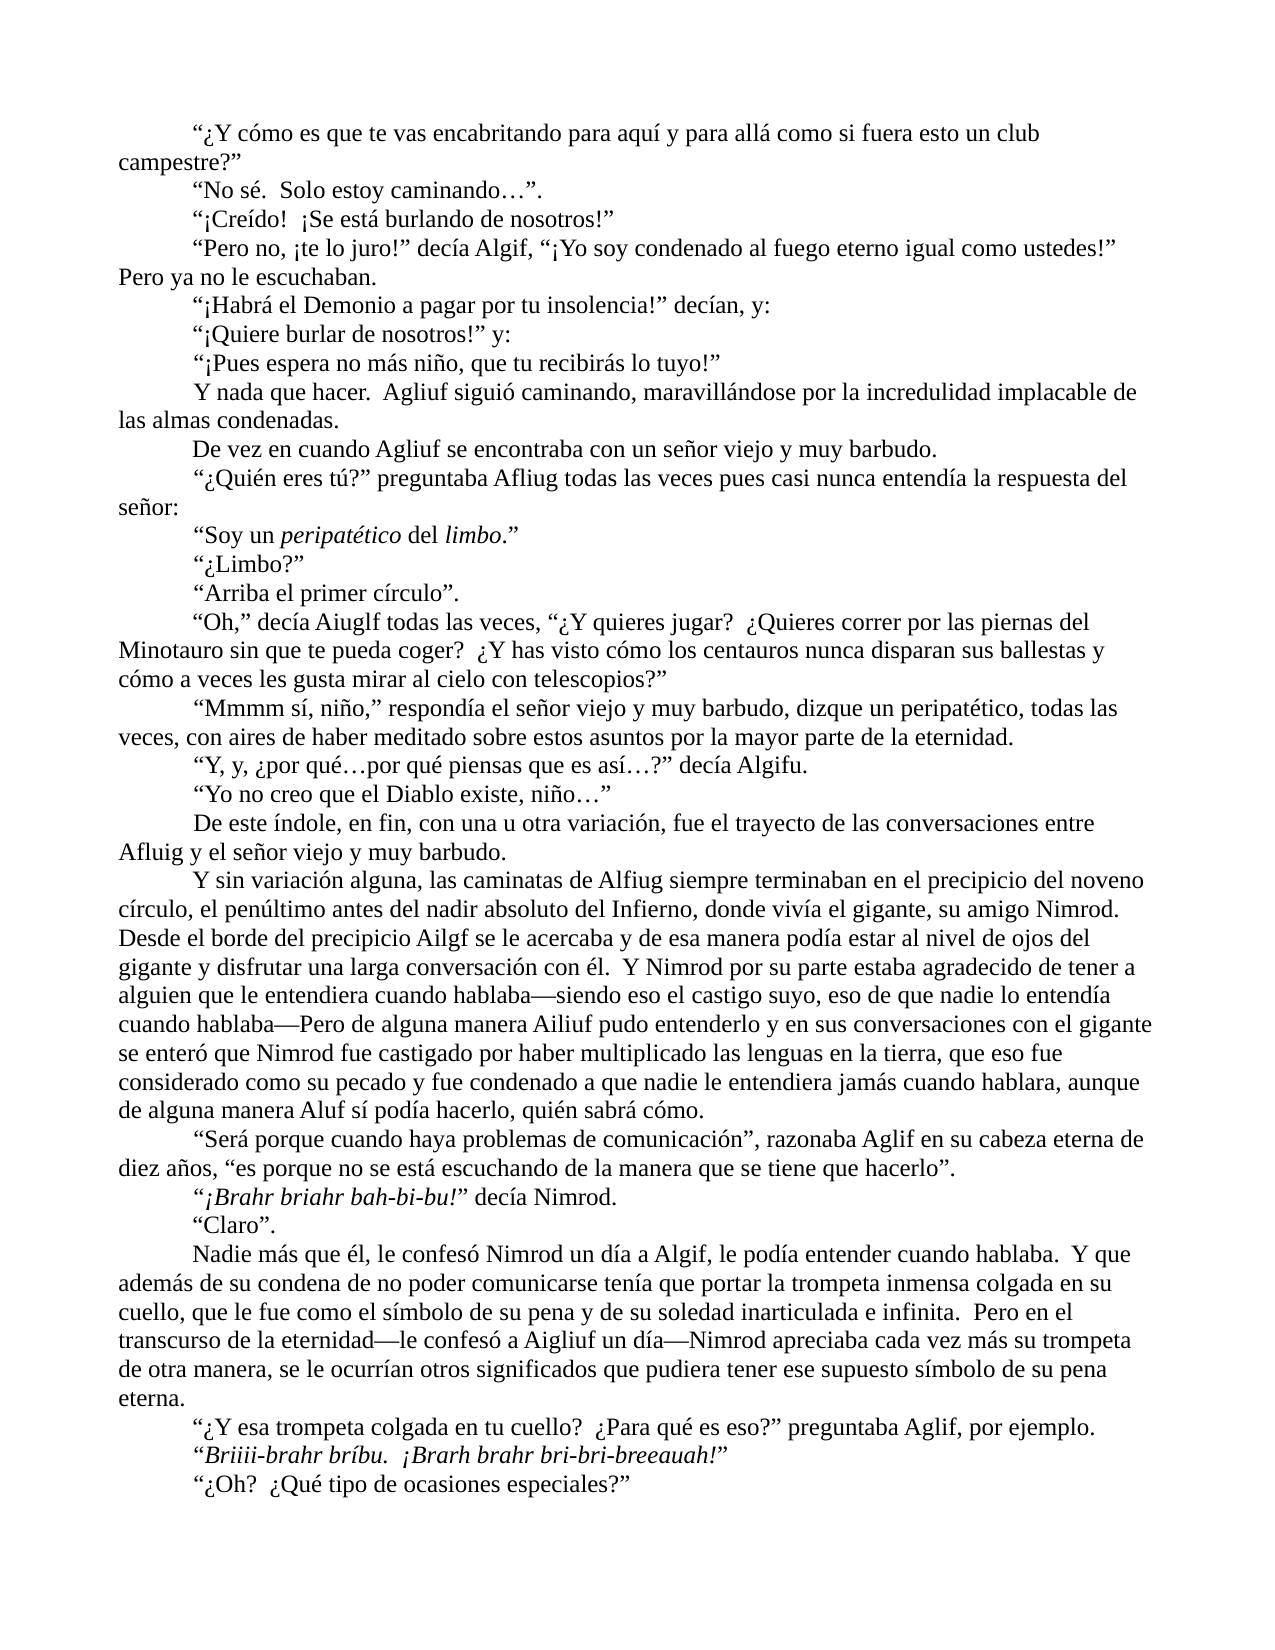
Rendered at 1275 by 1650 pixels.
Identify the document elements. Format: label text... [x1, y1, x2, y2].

text “¡Brahr briahr bah-bi-bu!” decía Nimrod. [118, 1182, 1157, 1211]
text “¡Habrá el Demonio a pagar por tu insolencia!” decían, y: [118, 291, 1157, 319]
text “¿Y esa trompeta colgada en tu cuello? ¿Para qué es eso?” preguntaba Aglif, por ejemplo. [118, 1412, 1157, 1441]
text “Mmmm sí, niño,” respondía el señor viejo y muy barbudo, dizque un peripatético, todas las veces, con aires de haber meditado sobre estos asuntos por la mayor parte de la eternidad. [118, 693, 1157, 751]
text “No sé. Solo estoy caminando…”. [118, 176, 1157, 204]
text “Oh,” decía Aiuglf todas las veces, “¿Y quieres jugar? ¿Quieres correr por las piernas del Minotauro sin que te pueda coger? ¿Y has visto cómo los centauros nunca disparan sus ballestas y cómo a veces les gusta mirar al cielo con telescopios?” [118, 607, 1157, 693]
text De este índole, en fin, con una u otra variación, fue el trayecto de las conversaciones entre Afluig y el señor viejo y muy barbudo. [118, 808, 1157, 866]
text “Arriba el primer círculo”. [118, 578, 1157, 607]
text “¡Pues espera no más niño, que tu recibirás lo tuyo!” [118, 348, 1157, 377]
text “Yo no creo que el Diablo existe, niño…” [118, 779, 1157, 808]
text “Claro”. [118, 1211, 1157, 1239]
text “Briiii-brahr bríbu. ¡Brarh brahr bri-bri-breeauah!” [118, 1441, 1157, 1469]
text “¿Limbo?” [118, 549, 1157, 578]
text Y nada que hacer. Agliuf siguió caminando, maravillándose por la incredulidad implacable de las almas condenadas. [118, 377, 1157, 434]
text “¡Quiere burlar de nosotros!” y: [118, 319, 1157, 348]
text “Soy un peripatético del limbo.” [118, 521, 1157, 549]
text “¿Oh? ¿Qué tipo de ocasiones especiales?” [118, 1469, 1157, 1498]
text “¿Y cómo es que te vas encabritando para aquí y para allá como si fuera esto un club campestre?” [118, 118, 1157, 176]
text Y sin variación alguna, las caminatas de Alfiug siempre terminaban en el precipicio del noveno círculo, el penúltimo antes del nadir absoluto del Infierno, donde vivía el gigante, su amigo Nimrod. Desde el borde del precipicio Ailgf se le acercaba y de esa manera podía estar al nivel de ojos del gigante y disfrutar una larga conversación con él. Y Nimrod por su parte estaba agradecido de tener a alguien que le entendiera cuando hablaba—siendo eso el castigo suyo, eso de que nadie lo entendía cuando hablaba—Pero de alguna manera Ailiuf pudo entenderlo y en sus conversaciones con el gigante se enteró que Nimrod fue castigado por haber multiplicado las lenguas en la tierra, que eso fue considerado como su pecado y fue condenado a que nadie le entendiera jamás cuando hablara, aunque de alguna manera Aluf sí podía hacerlo, quién sabrá cómo. [118, 866, 1157, 1124]
text “Pero no, ¡te lo juro!” decía Algif, “¡Yo soy condenado al fuego eterno igual como ustedes!” Pero ya no le escuchaban. [118, 233, 1157, 291]
text “¡Creído! ¡Se está burlando de nosotros!” [118, 204, 1157, 233]
text Nadie más que él, le confesó Nimrod un día a Algif, le podía entender cuando hablaba. Y que además de su condena de no poder comunicarse tenía que portar la trompeta inmensa colgada en su cuello, que le fue como el símbolo de su pena y de su soledad inarticulada e infinita. Pero en el transcurso de la eternidad—le confesó a Aigliuf un día—Nimrod apreciaba cada vez más su trompeta de otra manera, se le ocurrían otros significados que pudiera tener ese supuesto símbolo de su pena eterna. [118, 1239, 1157, 1412]
text “Y, y, ¿por qué…por qué piensas que es así…?” decía Algifu. [118, 751, 1157, 779]
text De vez en cuando Agliuf se encontraba con un señor viejo y muy barbudo. [118, 434, 1157, 463]
text “Será porque cuando haya problemas de comunicación”, razonaba Aglif en su cabeza eterna de diez años, “es porque no se está escuchando de la manera que se tiene que hacerlo”. [118, 1124, 1157, 1182]
text “¿Quién eres tú?” preguntaba Afliug todas las veces pues casi nunca entendía la respuesta del señor: [118, 463, 1157, 521]
